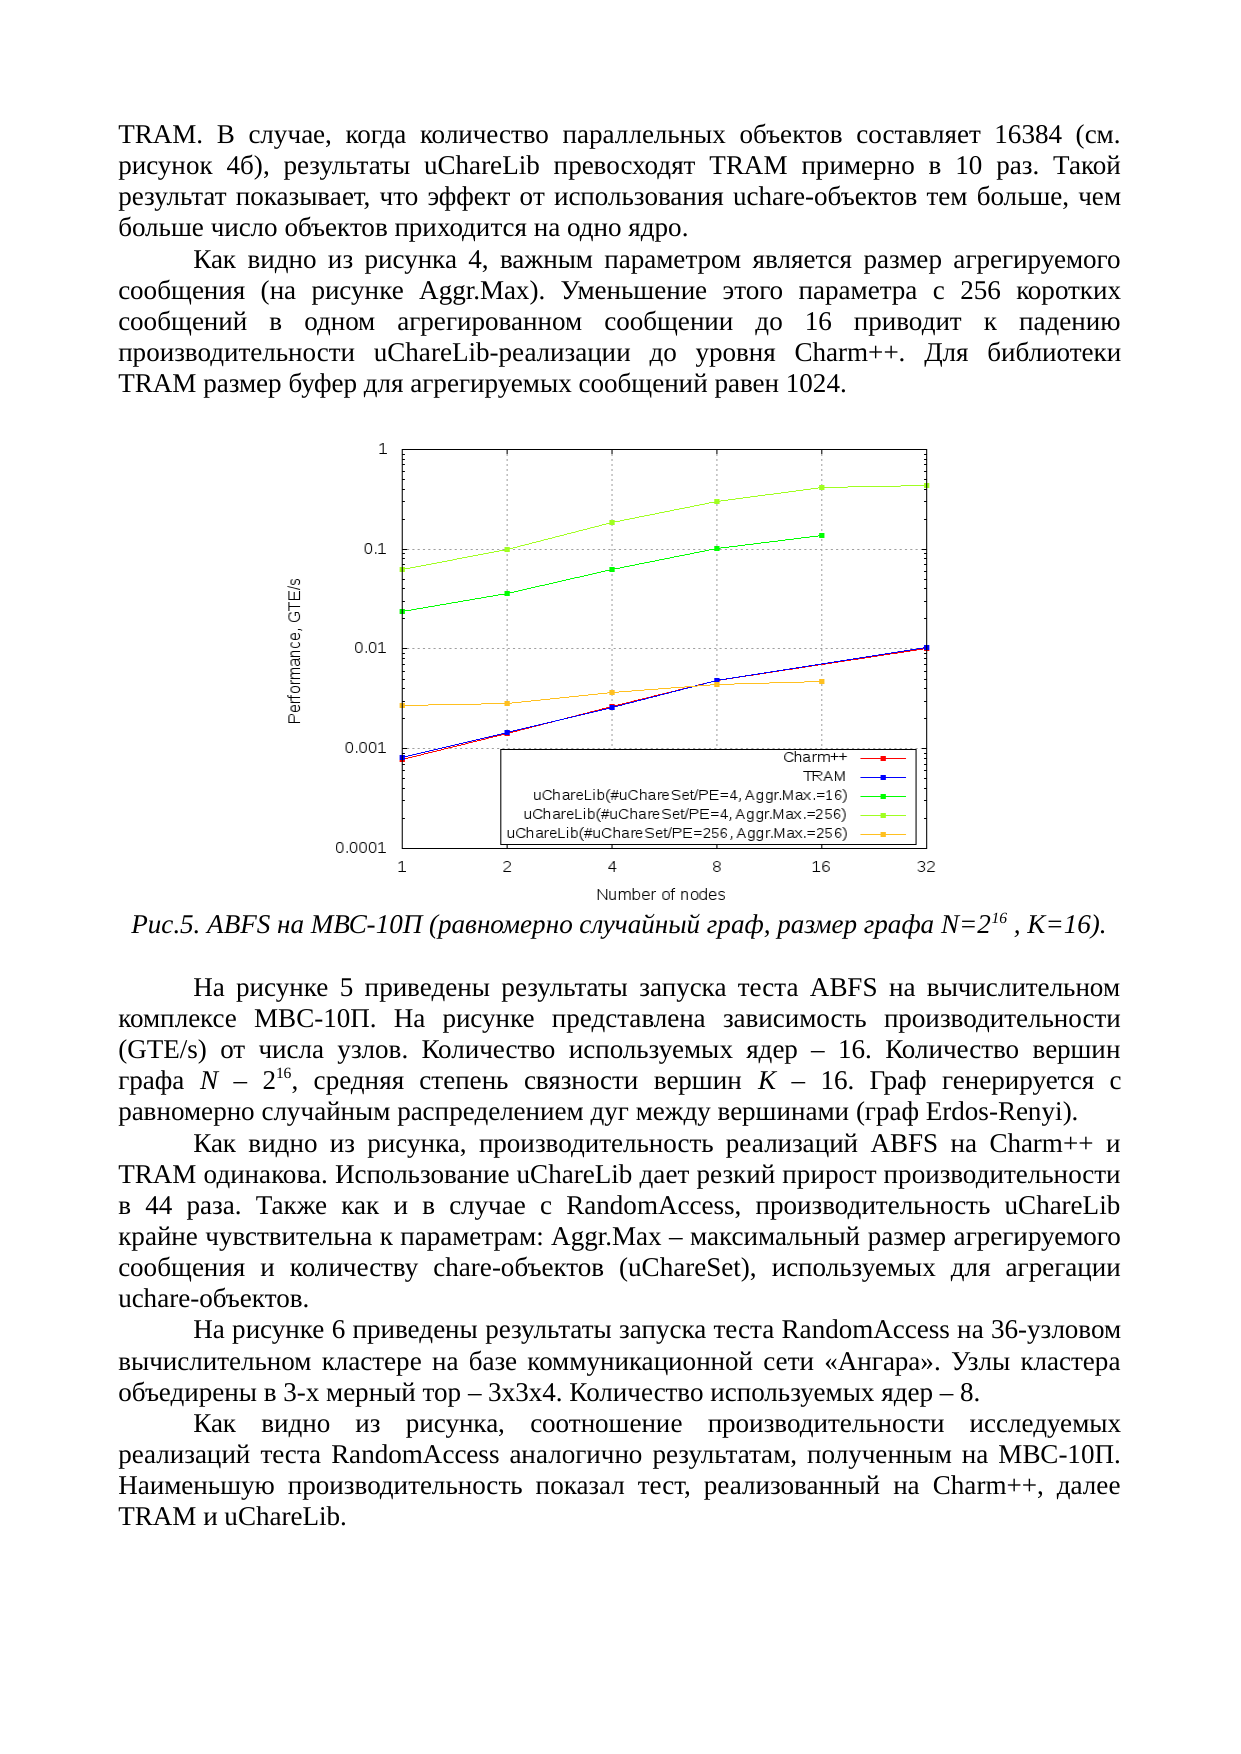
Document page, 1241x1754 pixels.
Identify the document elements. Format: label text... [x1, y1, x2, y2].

text Как видно из рисунка, соотношение производительности исследуемых реализаций теста RandomAccess аналогично результатам, полученным на МВС-10П. Наименьшую производительность показал тест, реализованный на Charm++, далее TRAM и uChareLib. [118, 1407, 1122, 1532]
picture [281, 429, 959, 909]
text Рис.5. ABFS на МВС-10П (равномерно случайный граф, размер графа N=216 , K=16). [118, 909, 1122, 940]
text На рисунке 6 приведены результаты запуска теста RandomAccess на 36-узловом вычислительном кластере на базе коммуникационной сети «Ангара». Узлы кластера объедирены в 3-х мерный тор – 3x3x4. Количество используемых ядер – 8. [118, 1313, 1122, 1407]
text Как видно из рисунка 4, важным параметром является размер агрегируемого сообщения (на рисунке Aggr.Max). Уменьшение этого параметра с 256 коротких сообщений в одном агрегированном сообщении до 16 приводит к падению производительности uChareLib-реализации до уровня Charm++. Для библиотеки TRAM размер буфер для агрегируемых сообщений равен 1024. [118, 243, 1122, 398]
text Как видно из рисунка, производительность реализаций ABFS на Charm++ и TRAM одинакова. Использование uChareLib дает резкий прирост производительности в 44 раза. Также как и в случае с RandomAccess, производительность uChareLib крайне чувствительна к параметрам: Aggr.Max – максимальный размер агрегируемого сообщения и количеству chare-объектов (uСhareSet), используемых для агрегации uchare-объектов. [118, 1127, 1122, 1313]
text На рисунке 5 приведены результаты запуска теста ABFS на вычислительном комплексе МВС-10П. На рисунке представлена зависимость производительности (GTE/s) от числа узлов. Количество используемых ядер – 16. Количество вершин графа N – 216, средняя степень связности вершин K – 16. Граф генерируется с равномерно случайным распределением дуг между вершинами (граф Erdos-Renyi). [118, 971, 1122, 1127]
text TRAM. В случае, когда количество параллельных объектов составляет 16384 (см. рисунок 4б), результаты uChareLib превосходят TRAM примерно в 10 раз. Такой результат показывает, что эффект от использования uchare-объектов тем больше, чем больше число объектов приходится на одно ядро. [118, 118, 1122, 243]
